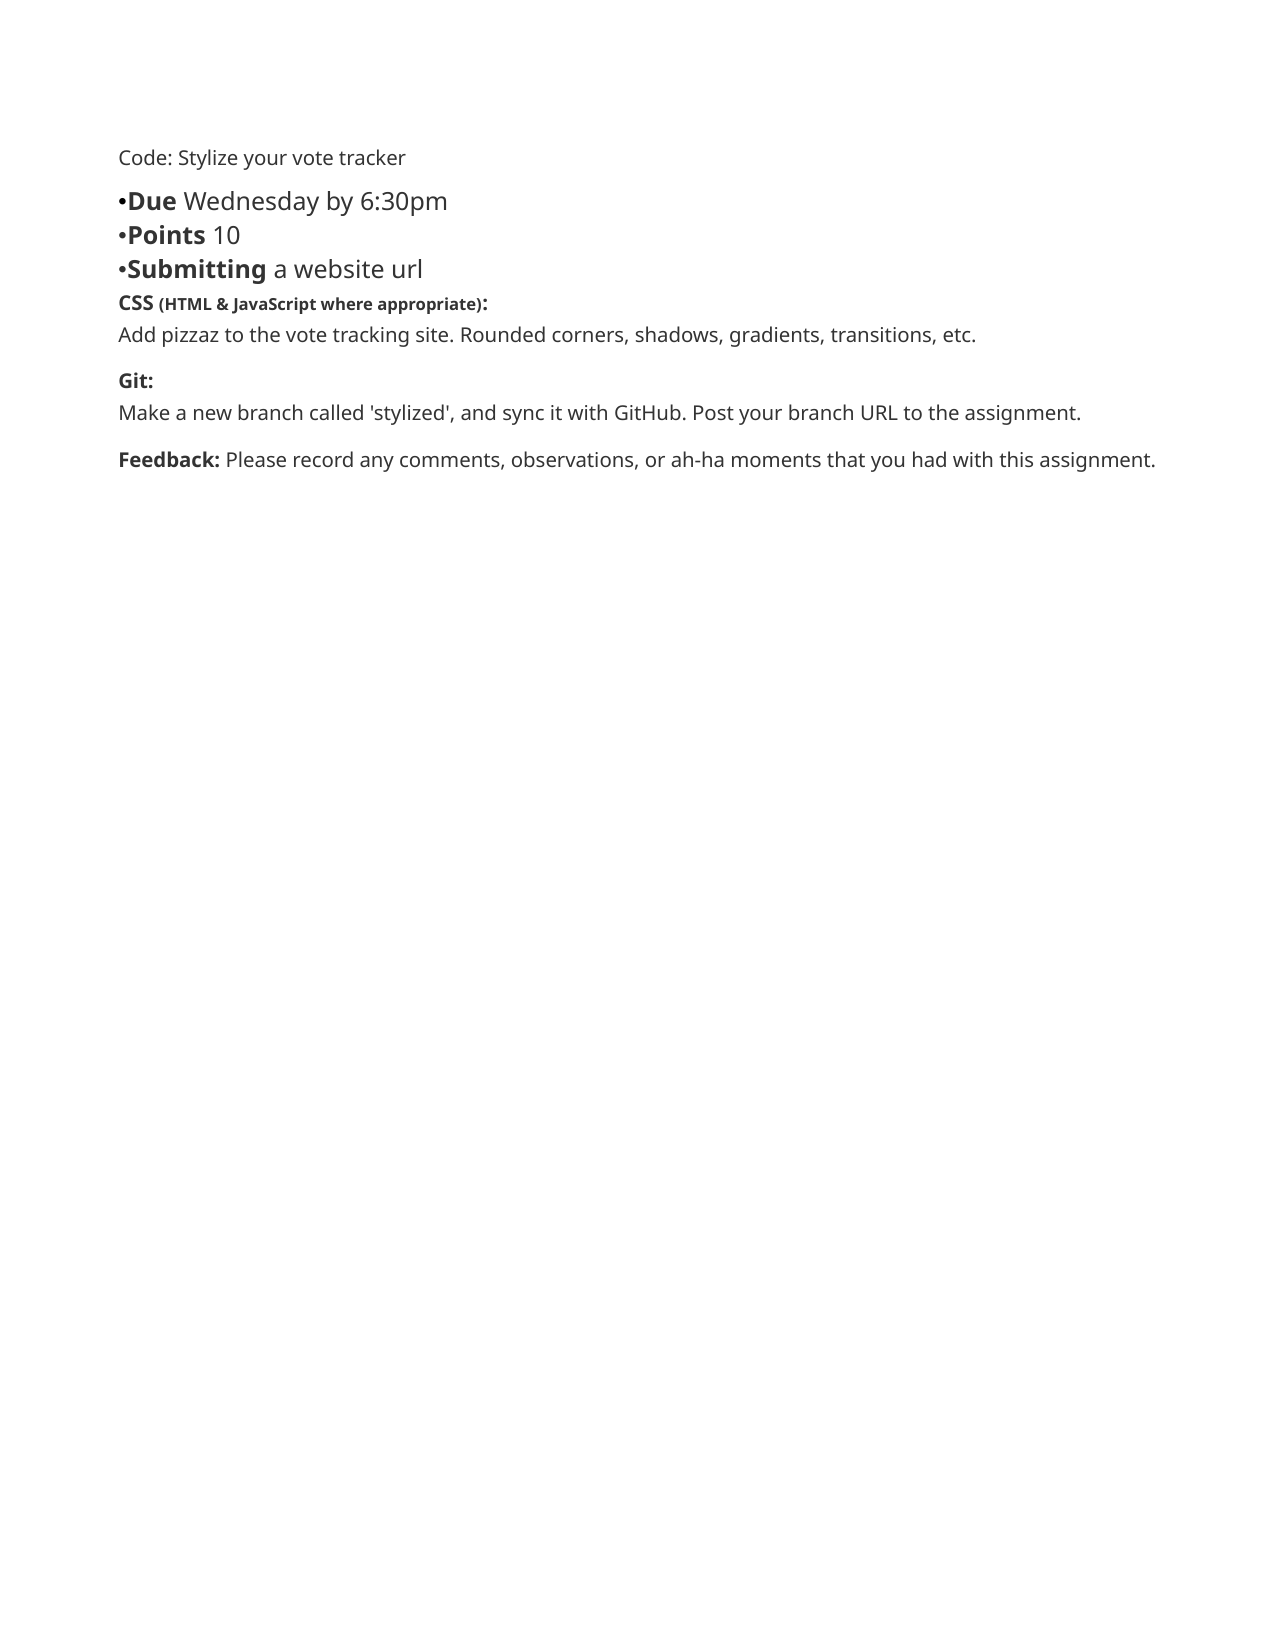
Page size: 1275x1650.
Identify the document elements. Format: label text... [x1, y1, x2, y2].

subtitle Code: Stylize your vote tracker [118, 143, 1157, 171]
list Submitting a website url [118, 251, 1157, 286]
text Git: Make a new branch called 'stylized', and sync it with GitHub. Post your branch URL to the assignment. [118, 364, 1157, 426]
list Points 10 [118, 217, 1157, 251]
text Feedback: Please record any comments, observations, or ah-ha moments that you had with this assignment. [118, 442, 1157, 473]
list Due Wednesday by 6:30pm [118, 183, 1157, 217]
text CSS (HTML & JavaScript where appropriate): Add pizzaz to the vote tracking site. Rounded corners, shadows, gradients, transitions, etc. [118, 286, 1157, 348]
